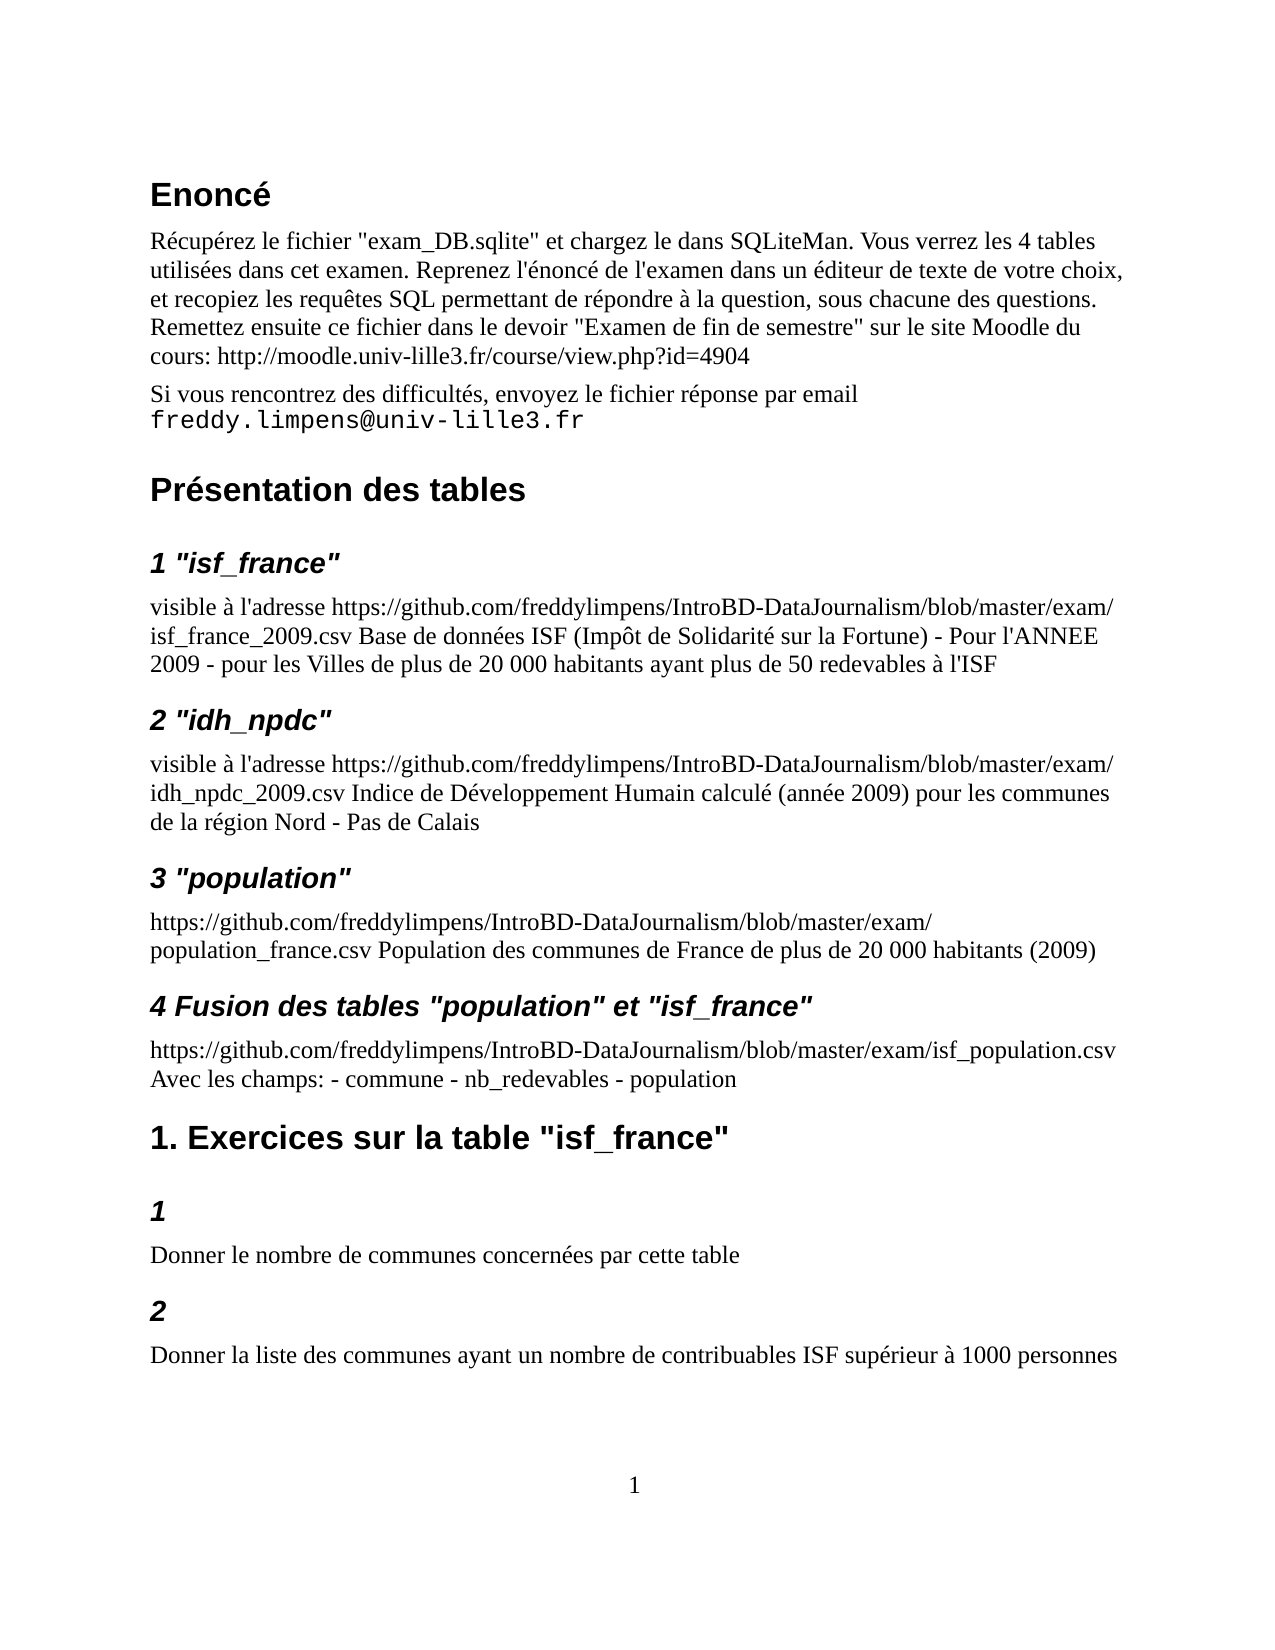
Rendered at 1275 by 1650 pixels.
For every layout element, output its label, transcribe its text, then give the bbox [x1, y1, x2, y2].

subtitle 2 [150, 1294, 1125, 1327]
subtitle 2 "idh_npdc" [150, 703, 1125, 737]
text https://github.com/freddylimpens/IntroBD-DataJournalism/blob/master/exam/isf_population.csv Avec les champs: - commune - nb_redevables - population [150, 1035, 1125, 1093]
text https://github.com/freddylimpens/IntroBD-DataJournalism/blob/master/exam/population_france.csv Population des communes de France de plus de 20 000 habitants (2009) [150, 907, 1125, 964]
text Donner la liste des communes ayant un nombre de contribuables ISF supérieur à 1000 personnes [150, 1340, 1125, 1368]
text Récupérez le fichier "exam_DB.sqlite" et chargez le dans SQLiteMan. Vous verrez les 4 tables utilisées dans cet examen. Reprenez l'énoncé de l'examen dans un éditeur de texte de votre choix, et recopiez les requêtes SQL permettant de répondre à la question, sous chacune des questions. Remettez ensuite ce fichier dans le devoir "Examen de fin de semestre" sur le site Moodle du cours: http://moodle.univ-lille3.fr/course/view.php?id=4904 [150, 226, 1125, 370]
subtitle 4 Fusion des tables "population" et "isf_france" [150, 989, 1125, 1023]
subtitle 1 [150, 1194, 1125, 1227]
subtitle 1 "isf_france" [150, 546, 1125, 579]
text Si vous rencontrez des difficultés, envoyez le fichier réponse par email freddy.limpens@univ-lille3.fr [150, 379, 1125, 436]
text Donner le nombre de communes concernées par cette table [150, 1240, 1125, 1269]
subtitle Enoncé [150, 175, 1125, 214]
subtitle 3 "population" [150, 861, 1125, 894]
text visible à l'adresse https://github.com/freddylimpens/IntroBD-DataJournalism/blob/master/exam/idh_npdc_2009.csv Indice de Développement Humain calculé (année 2009) pour les communes de la région Nord - Pas de Calais [150, 749, 1125, 836]
subtitle Présentation des tables [150, 470, 1125, 508]
subtitle 1. Exercices sur la table "isf_france" [150, 1118, 1125, 1156]
text visible à l'adresse https://github.com/freddylimpens/IntroBD-DataJournalism/blob/master/exam/isf_france_2009.csv Base de données ISF (Impôt de Solidarité sur la Fortune) - Pour l'ANNEE 2009 - pour les Villes de plus de 20 000 habitants ayant plus de 50 redevables à l'ISF [150, 592, 1125, 678]
